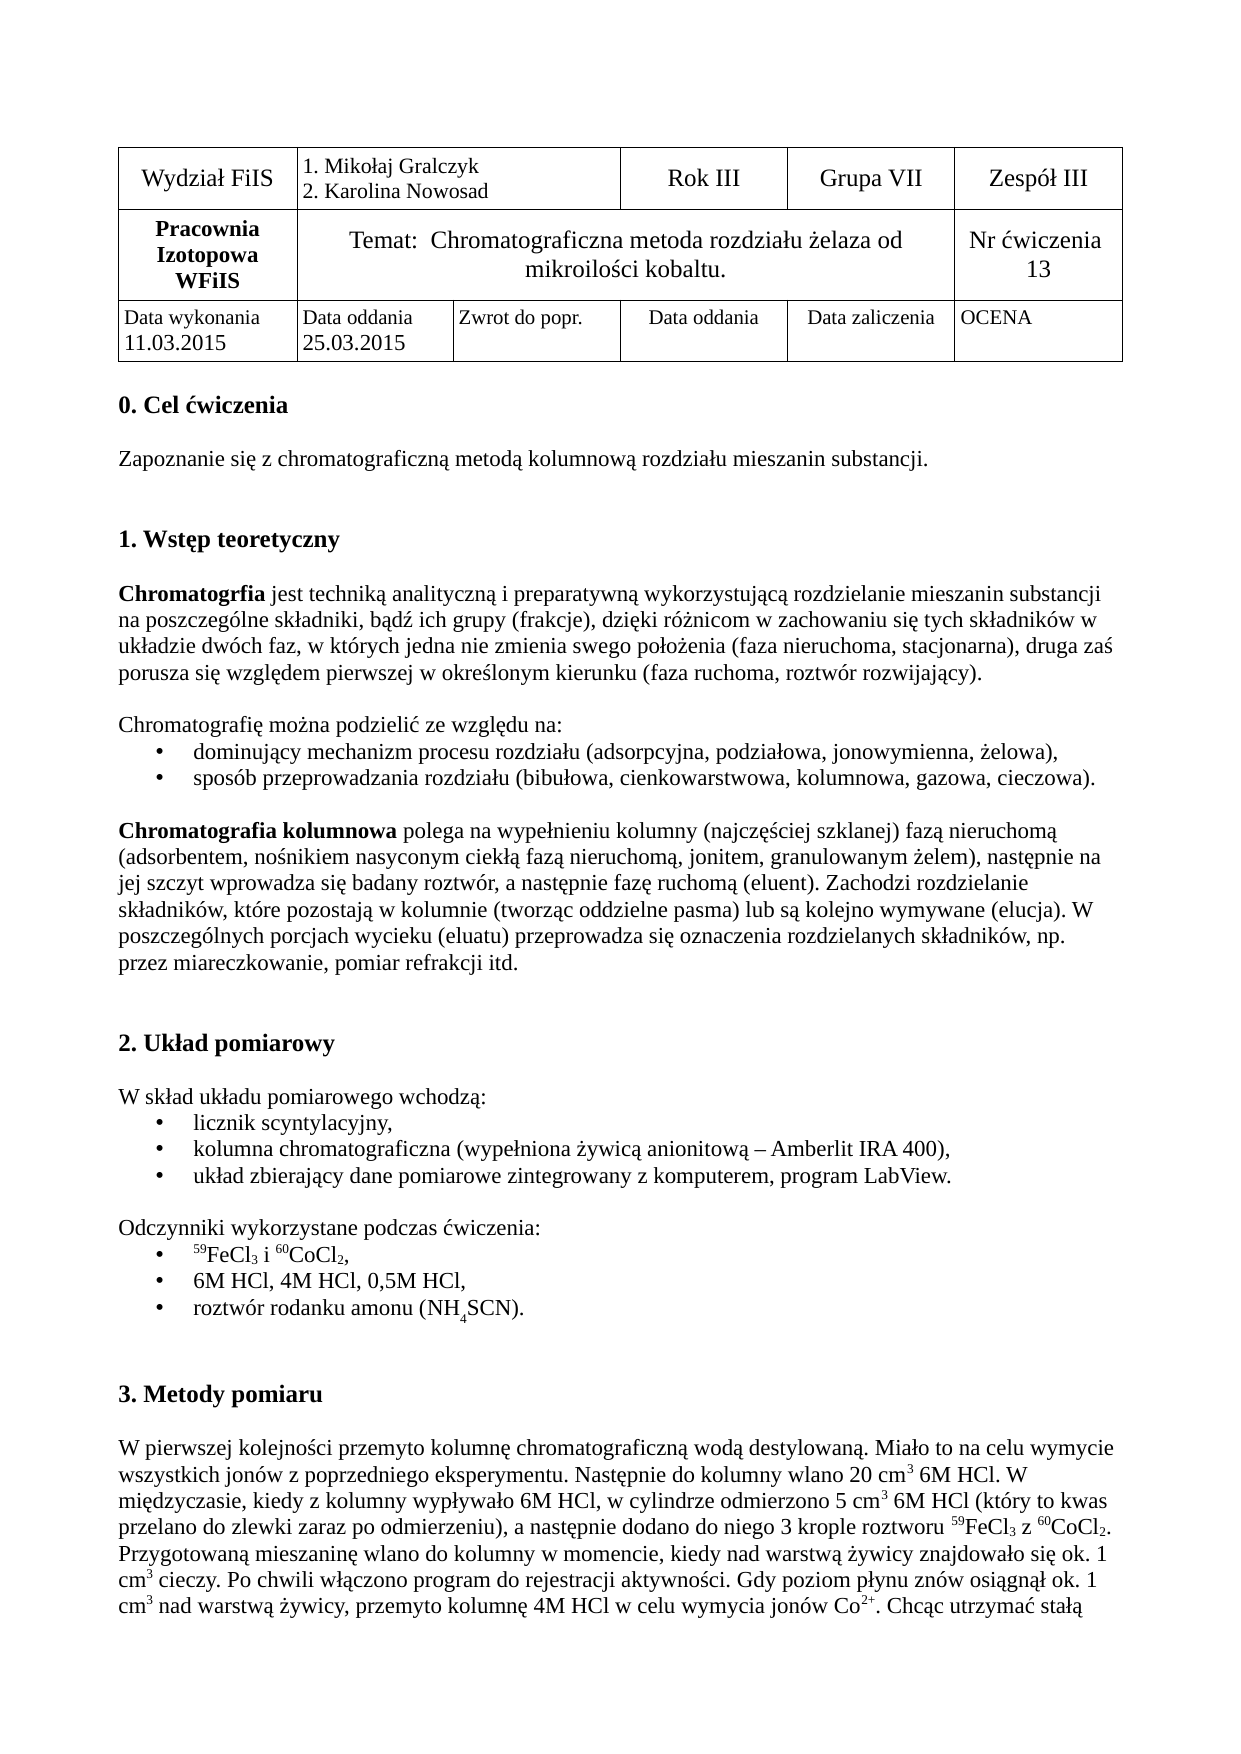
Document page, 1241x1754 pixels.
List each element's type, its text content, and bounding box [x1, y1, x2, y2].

text Odczynniki wykorzystane podczas ćwiczenia: [118, 1214, 1122, 1241]
table_header Grupa VII [788, 148, 954, 209]
text 1. Wstęp teoretyczny [118, 524, 1122, 553]
table_cell Data zaliczenia [788, 301, 954, 361]
text 2. Układ pomiarowy [118, 1028, 1122, 1056]
list sposób przeprowadzania rozdziału (bibułowa, cienkowarstwowa, kolumnowa, gazowa, cieczowa). [156, 764, 1122, 790]
table_cell Pracownia Izotopowa WFiIS [119, 210, 297, 299]
table_header 1. Mikołaj Gralczyk 2. Karolina Nowosad [298, 148, 620, 209]
text Chromatografię można podzielić ze względu na: [118, 711, 1122, 738]
text Chromatografia kolumnowa polega na wypełnieniu kolumny (najczęściej szklanej) fazą nieruchomą (adsorbentem, nośnikiem nasyconym ciekłą fazą nieruchomą, jonitem, granulowanym żelem), następnie na jej szczyt wprowadza się badany roztwór, a następnie fazę ruchomą (eluent). Zachodzi rozdzielanie składników, które pozostają w kolumnie (tworząc oddzielne pasma) lub są kolejno wymywane (elucja). W poszczególnych porcjach wycieku (eluatu) przeprowadza się oznaczenia rozdzielanych składników, np. przez miareczkowanie, pomiar refrakcji itd. [118, 817, 1122, 975]
table_header Zespół III [955, 148, 1122, 209]
table_header Rok III [621, 148, 787, 209]
list roztwór rodanku amonu (NH4SCN). [156, 1293, 1122, 1326]
text 3. Metody pomiaru [118, 1379, 1122, 1408]
text Chromatogrfia jest techniką analityczną i preparatywną wykorzystującą rozdzielanie mieszanin substancji na poszczególne składniki, bądź ich grupy (frakcje), dzięki różnicom w zachowaniu się tych składników w układzie dwóch faz, w których jedna nie zmienia swego położenia (faza nieruchoma, stacjonarna), druga zaś porusza się względem pierwszej w określonym kierunku (faza ruchoma, roztwór rozwijający). [118, 579, 1122, 685]
table_cell Nr ćwiczenia 13 [955, 210, 1122, 299]
list dominujący mechanizm procesu rozdziału (adsorpcyjna, podziałowa, jonowymienna, żelowa), [156, 738, 1122, 764]
table_cell Zwrot do popr. [454, 301, 620, 361]
text 0. Cel ćwiczenia [118, 390, 1122, 419]
table_cell Data oddania [621, 301, 787, 361]
list kolumna chromatograficzna (wypełniona żywicą anionitową – Amberlit IRA 400), [156, 1135, 1122, 1162]
table_header Wydział FiIS [119, 148, 297, 209]
text W pierwszej kolejności przemyto kolumnę chromatograficzną wodą destylowaną. Miało to na celu wymycie wszystkich jonów z poprzedniego eksperymentu. Następnie do kolumny wlano 20 cm3 6M HCl. W międzyczasie, kiedy z kolumny wypływało 6M HCl, w cylindrze odmierzono 5 cm3 6M HCl (który to kwas przelano do zlewki zaraz po odmierzeniu), a następnie dodano do niego 3 krople roztworu 59FeCl3 z 60CoCl2. Przygotowaną mieszaninę wlano do kolumny w momencie, kiedy nad warstwą żywicy znajdowało się ok. 1 cm3 cieczy. Po chwili włączono program do rejestracji aktywności. Gdy poziom płynu znów osiągnął ok. 1 cm3 nad warstwą żywicy, przemyto kolumnę 4M HCl w celu wymycia jonów Co2+. Chcąc utrzymać stałą [118, 1434, 1122, 1619]
table_cell OCENA [955, 301, 1122, 361]
table_cell Data wykonania 11.03.2015 [119, 301, 297, 361]
table_cell Data oddania 25.03.2015 [298, 301, 453, 361]
text W skład układu pomiarowego wchodzą: [118, 1083, 1122, 1109]
list 59FeCl3 i 60CoCl2, [156, 1241, 1122, 1267]
list układ zbierający dane pomiarowe zintegrowany z komputerem, program LabView. [156, 1162, 1122, 1188]
table_cell Temat: Chromatograficzna metoda rozdziału żelaza od mikroilości kobaltu. [298, 210, 954, 299]
text Zapoznanie się z chromatograficzną metodą kolumnową rozdziału mieszanin substancji. [118, 445, 1122, 472]
list 6M HCl, 4M HCl, 0,5M HCl, [156, 1267, 1122, 1293]
list licznik scyntylacyjny, [156, 1109, 1122, 1135]
